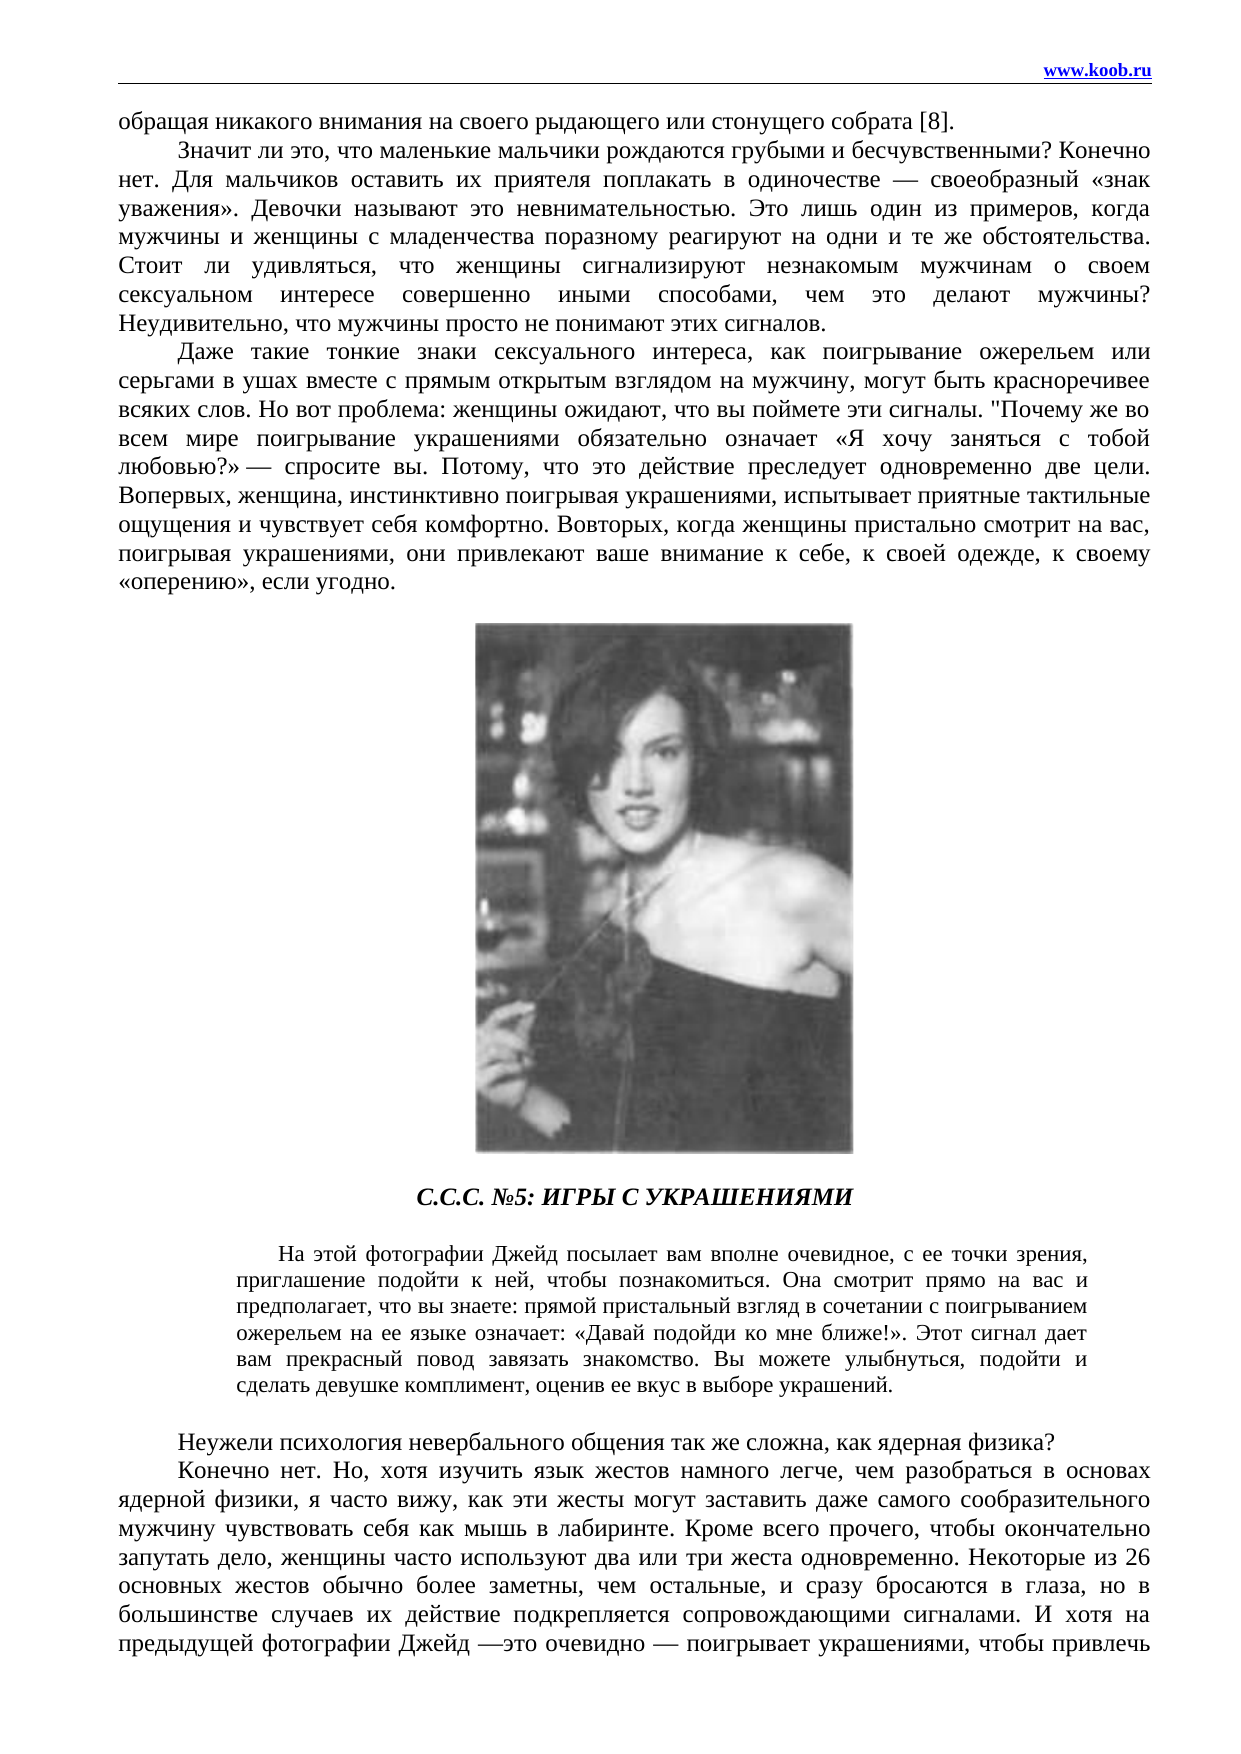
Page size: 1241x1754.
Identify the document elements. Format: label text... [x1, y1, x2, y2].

text Конечно нет. Но, хотя изучить язык жестов намного легче, чем разобраться в основах ядерной физики, я часто вижу, как эти жесты могут заставить даже самого сообразительного мужчину чувствовать себя как мышь в лабиринте. Кроме всего прочего, чтобы окончательно запутать дело, женщины часто используют два или три жеста одновременно. Некоторые из 26 основных жестов обычно более заметны, чем остальные, и сразу бросаются в глаза, но в большинстве случаев их действие подкрепляется сопровождающими сигналами. И хотя на предыдущей фотографии Джейд —это очевидно — поигрывает украшениями, чтобы привлечь [118, 1455, 1152, 1657]
text обращая никакого внимания на своего рыдающего или стонущего собрата [8]. [118, 106, 1152, 135]
text С.С.С. №5: ИГРЫ С УКРАШЕНИЯМИ [118, 1182, 1152, 1211]
text Значит ли это, что маленькие мальчики рождаются грубыми и бесчувственными? Конечно нет. Для мальчиков оставить их приятеля поплакать в одиночестве — своеобразный «знак уважения». Девочки называют это невнимательностью. Это лишь один из примеров, когда мужчины и женщины с младенчества поразному реагируют на одни и те же обстоятельства. Стоит ли удивляться, что женщины сигнализируют незнакомым мужчинам о своем сексуальном интересе совершенно иными способами, чем это делают мужчины? Неудивительно, что мужчины просто не понимают этих сигналов. [118, 135, 1152, 336]
text Неужели психология невербального общения так же сложна, как ядерная физика? [118, 1427, 1152, 1455]
text На этой фотографии Джейд посылает вам вполне очевидное, с ее точки зрения, приглашение подойти к ней, чтобы познакомиться. Она смотрит прямо на вас и предполагает, что вы знаете: прямой пристальный взгляд в сочетании с поигрыванием ожерельем на ее языке означает: «Давай подойди ко мне ближе!». Этот сигнал дает вам прекрасный повод завязать знакомство. Вы можете улыбнуться, подойти и сделать девушке комплимент, оценив ее вкус в выборе украшений. [236, 1240, 1089, 1398]
picture [475, 623, 854, 1154]
text Даже такие тонкие знаки сексуального интереса, как поигрывание ожерельем или серьгами в ушах вместе с прямым открытым взглядом на мужчину, могут быть красноречивее всяких слов. Но вот проблема: женщины ожидают, что вы поймете эти сигналы. "Почему же во всем мире поигрывание украшениями обязательно означает «Я хочу заняться с тобой любовью?» — спросите вы. Потому, что это действие преследует одновременно две цели. Вопервых, женщина, инстинктивно поигрывая украшениями, испытывает приятные тактильные ощущения и чувствует себя комфортно. Вовторых, когда женщины пристально смотрит на вас, поигрывая украшениями, они привлекают ваше внимание к себе, к своей одежде, к своему «оперению», если угодно. [118, 336, 1152, 595]
